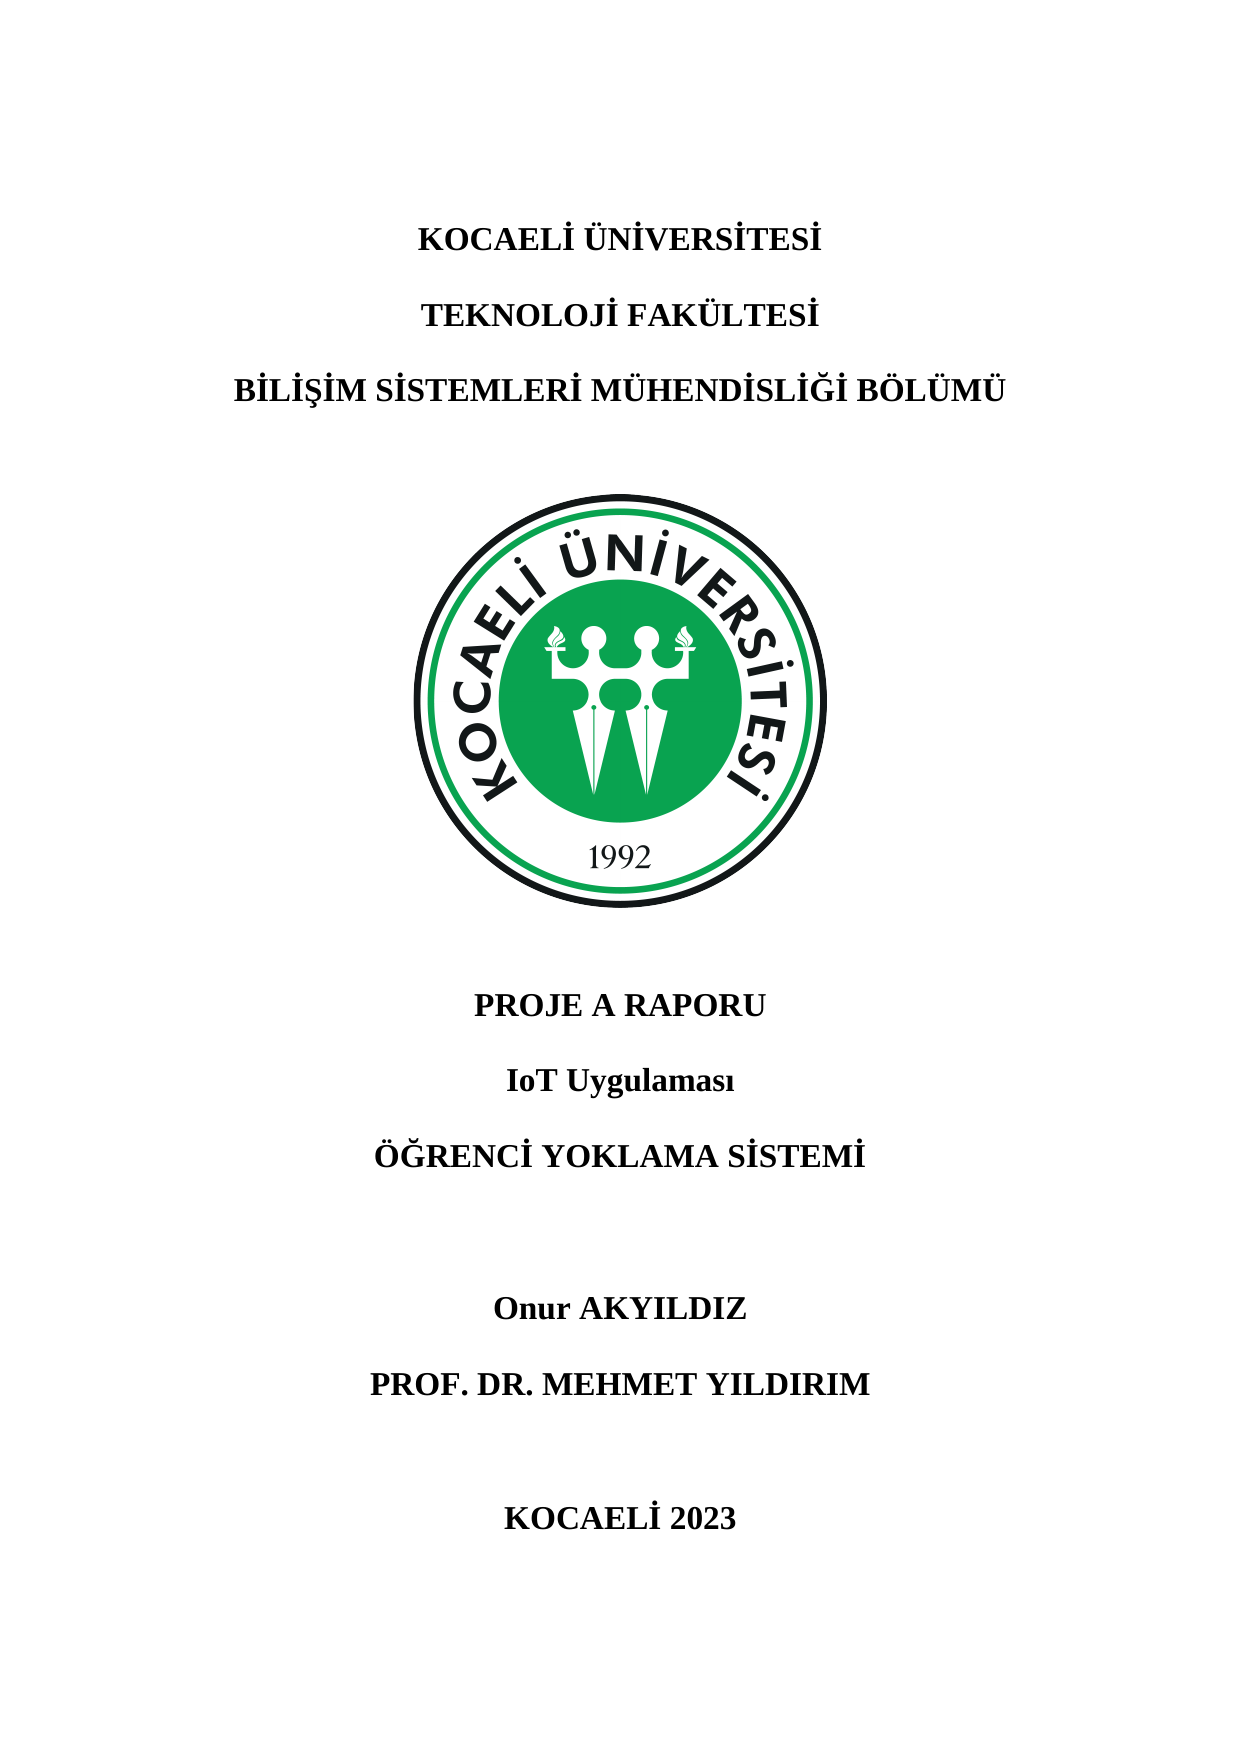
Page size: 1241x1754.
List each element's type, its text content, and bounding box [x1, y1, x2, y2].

title Onur AKYILDIZ [118, 1288, 1122, 1327]
title BİLİŞİM SİSTEMLERİ MÜHENDİSLİĞİ BÖLÜMÜ [118, 371, 1122, 409]
title PROF. DR. MEHMET YILDIRIM [118, 1364, 1122, 1402]
title ÖĞRENCİ YOKLAMA SİSTEMİ [118, 1137, 1122, 1175]
title IoT Uygulaması [118, 1061, 1122, 1099]
title PROJE A RAPORU [118, 985, 1122, 1023]
title TEKNOLOJİ FAKÜLTESİ [118, 295, 1122, 333]
picture [413, 494, 827, 908]
title KOCAELİ ÜNİVERSİTESİ [118, 219, 1122, 257]
title KOCAELİ 2023 [118, 1498, 1122, 1537]
